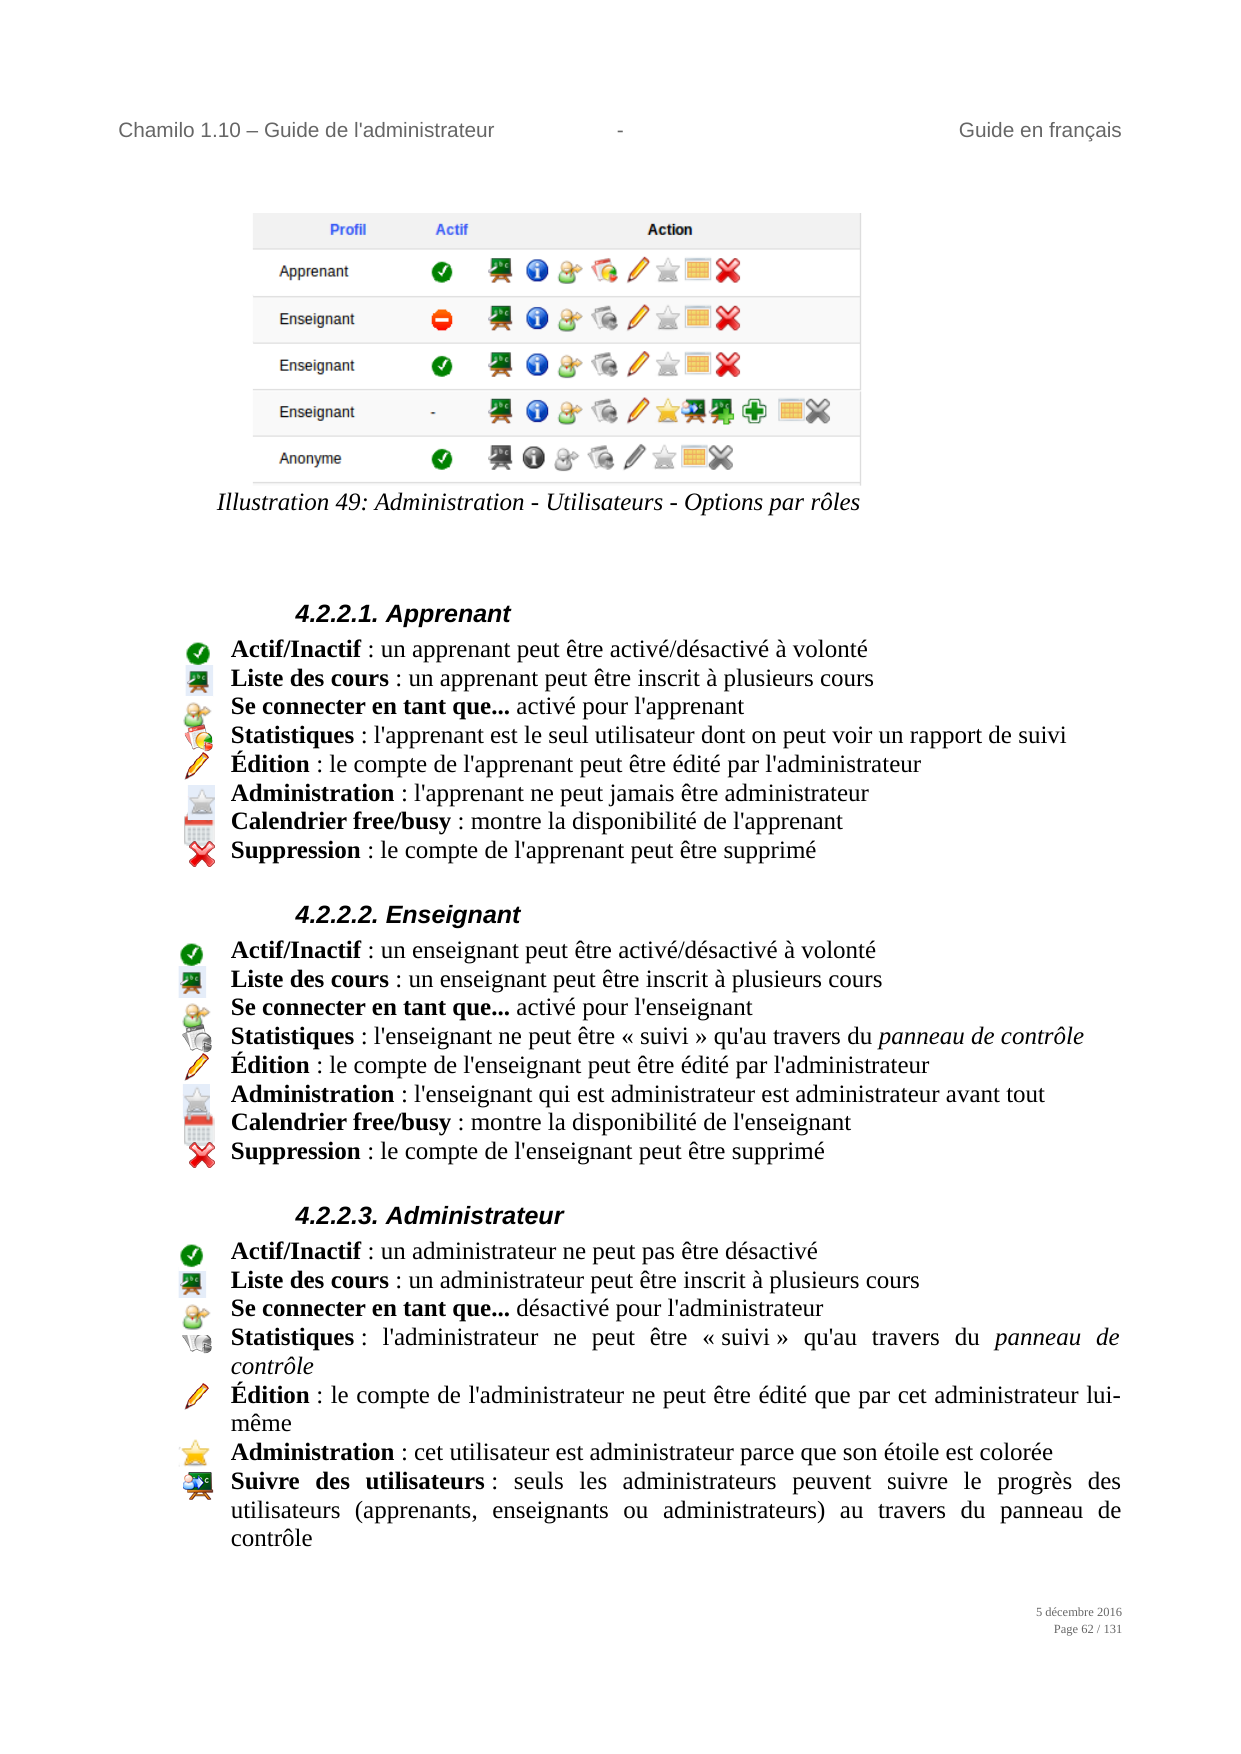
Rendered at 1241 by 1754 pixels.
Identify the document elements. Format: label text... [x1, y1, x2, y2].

list Actif/Inactif : un apprenant peut être activé/désactivé à volonté [193, 634, 1122, 663]
list Se connecter en tant que... désactivé pour l'administrateur [207, 1293, 1122, 1322]
list Suppression : le compte de l'enseignant peut être supprimé [216, 1136, 1122, 1165]
list Statistiques : l'apprenant est le seul utilisateur dont on peut voir un rapport de suivi [213, 720, 1122, 749]
list Actif/Inactif : un administrateur ne peut pas être désactivé [193, 1236, 1122, 1265]
list Liste des cours : un administrateur peut être inscrit à plusieurs cours [207, 1265, 1122, 1293]
picture [176, 936, 213, 1081]
list Se connecter en tant que... activé pour l'enseignant [207, 992, 1122, 1021]
list Suppression : le compte de l'apprenant peut être supprimé [216, 835, 1122, 864]
list Se connecter en tant que... activé pour l'apprenant [214, 691, 1122, 720]
list Statistiques : l'enseignant ne peut être « suivi » qu'au travers du panneau de contrôle [212, 1021, 1122, 1050]
list Actif/Inactif : un enseignant peut être activé/désactivé à volonté [193, 935, 1122, 964]
list Administration : l'apprenant ne peut jamais être administrateur [193, 778, 1122, 806]
picture [182, 1084, 216, 1169]
subtitle Enseignant [295, 900, 1122, 928]
list Édition : le compte de l'enseignant peut être édité par l'administrateur [210, 1050, 1122, 1079]
picture [252, 213, 866, 487]
list Administration : cet utilisateur est administrateur parce que son étoile est colorée [193, 1437, 1122, 1466]
list Édition : le compte de l'apprenant peut être édité par l'administrateur [210, 749, 1122, 778]
subtitle Apprenant [295, 599, 1122, 627]
list Calendrier free/busy : montre la disponibilité de l'apprenant [215, 806, 1122, 835]
picture [177, 635, 214, 780]
list Calendrier free/busy : montre la disponibilité de l'enseignant [210, 1107, 1122, 1136]
list Liste des cours : un enseignant peut être inscrit à plusieurs cours [207, 964, 1122, 992]
list Statistiques : l'administrateur ne peut être « suivi » qu'au travers du panneau de contrôle [193, 1322, 1122, 1380]
subtitle Administrateur [295, 1201, 1122, 1229]
list Liste des cours : un apprenant peut être inscrit à plusieurs cours [214, 663, 1122, 691]
picture [182, 1383, 210, 1410]
picture [178, 1438, 215, 1502]
list Administration : l'enseignant qui est administrateur est administrateur avant tout [193, 1079, 1122, 1107]
list Suivre des utilisateurs : seuls les administrateurs peuvent suivre le progrès des utilisateurs (apprenants, enseignants ou administrateurs) au travers du panneau de contrôle [193, 1466, 1122, 1552]
picture [182, 785, 216, 868]
picture [176, 1237, 213, 1354]
text Illustration 49: Administration - Utilisateurs - Options par rôles [217, 199, 938, 516]
list Édition : le compte de l'administrateur ne peut être édité que par cet administrateur lui-même [193, 1380, 1122, 1437]
